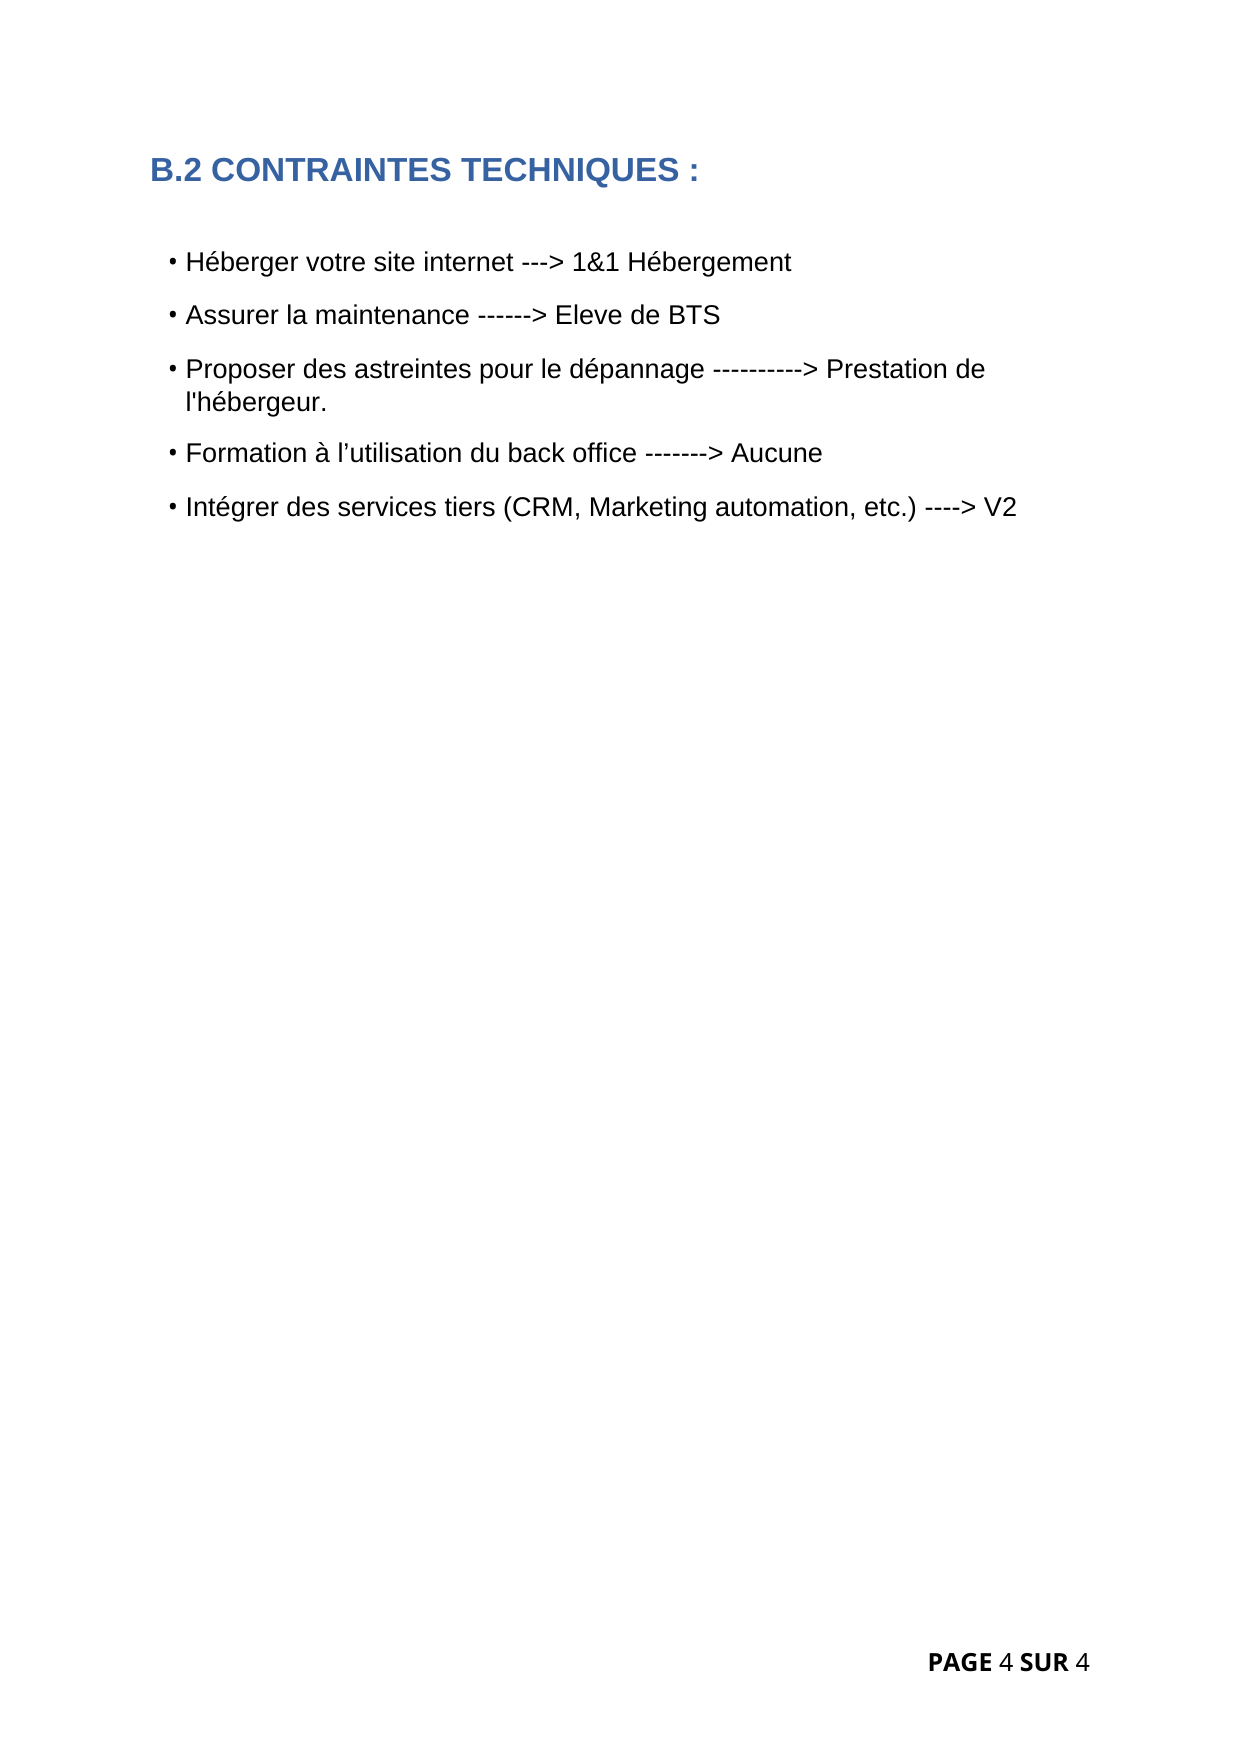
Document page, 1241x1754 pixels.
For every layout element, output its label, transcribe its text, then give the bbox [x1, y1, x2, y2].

list Intégrer des services tiers (CRM, Marketing automation, etc.) ----> V2 [168, 487, 1090, 524]
list Héberger votre site internet ---> 1&1 Hébergement [168, 242, 1090, 279]
list Proposer des astreintes pour le dépannage ----------> Prestation de l'hébergeur. [168, 349, 1090, 417]
list Assurer la maintenance ------> Eleve de BTS [168, 296, 1090, 332]
subtitle B.2 Contraintes techniques : [150, 150, 1090, 188]
list Formation à l’utilisation du back office -------> Aucune [168, 434, 1090, 471]
